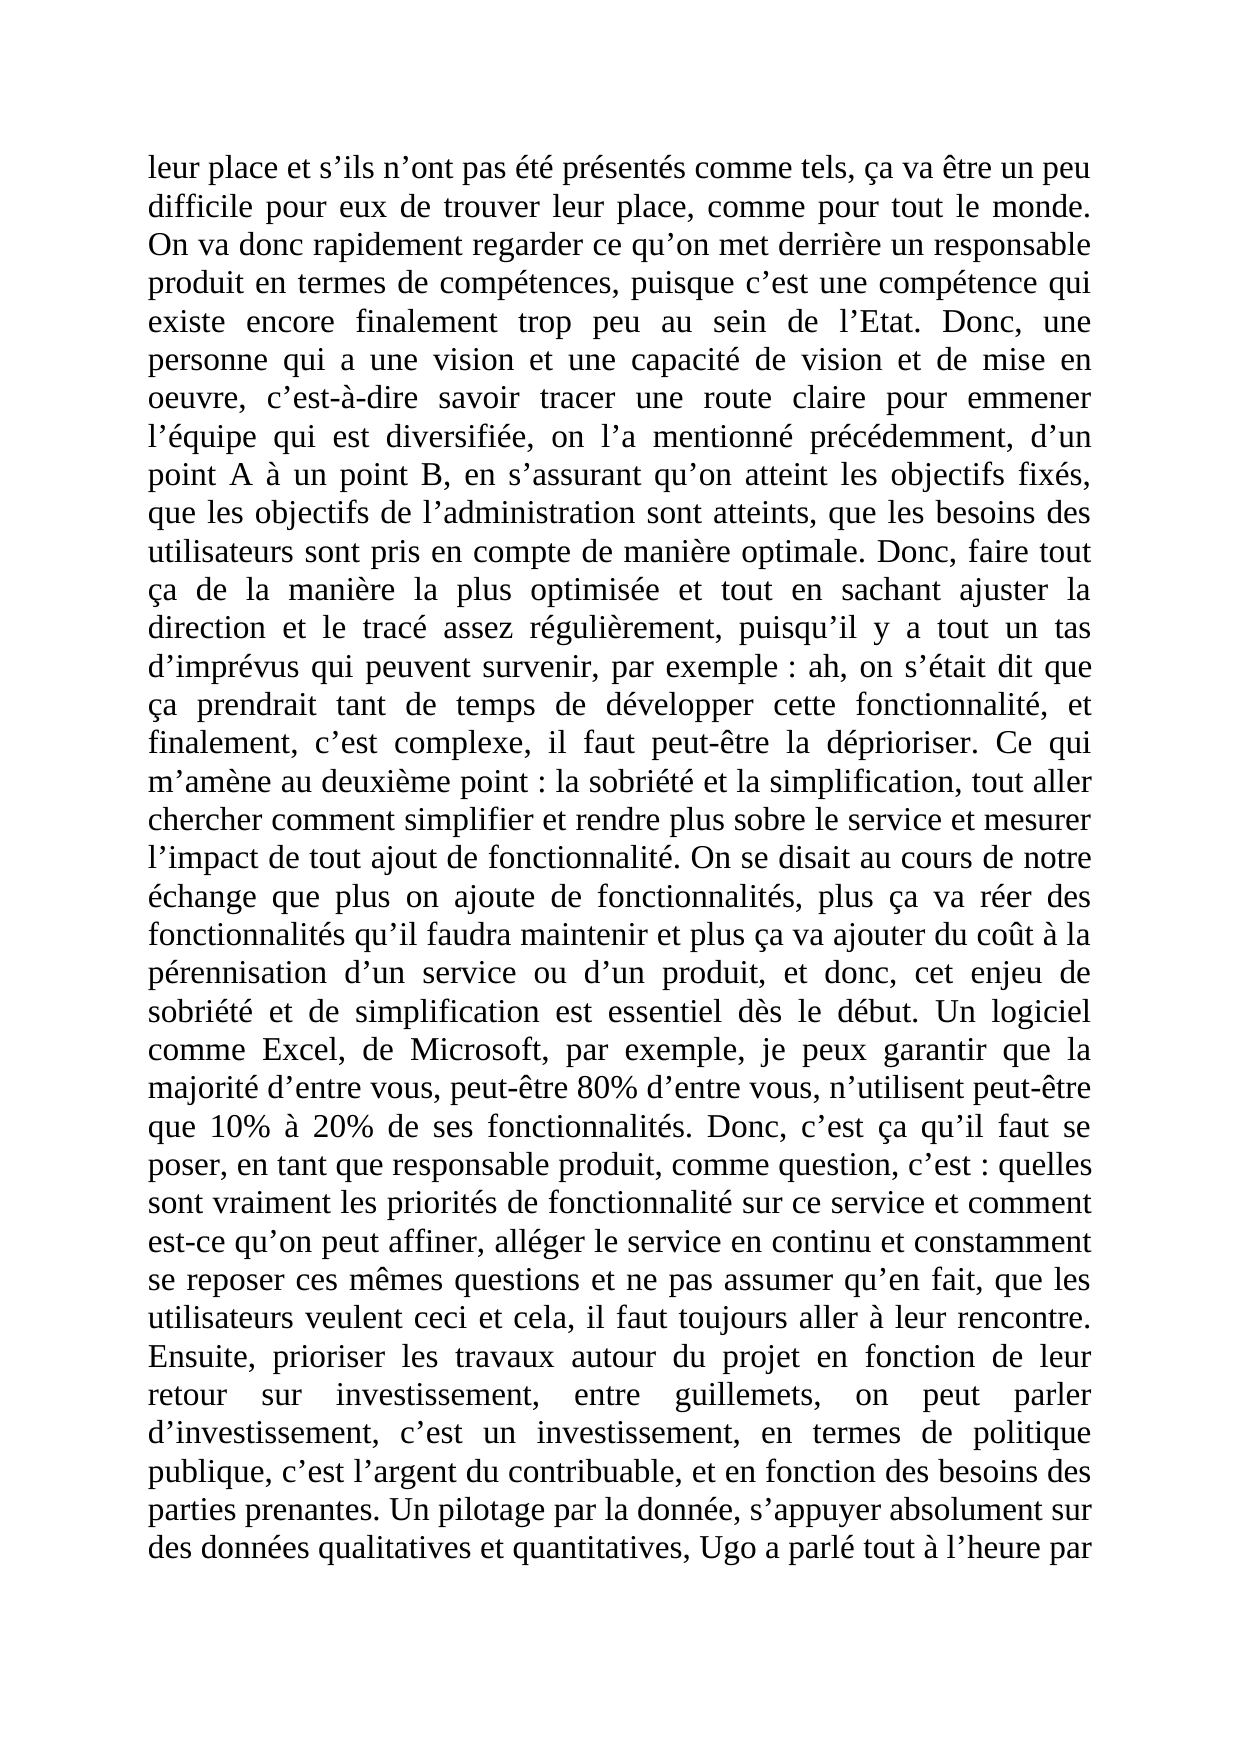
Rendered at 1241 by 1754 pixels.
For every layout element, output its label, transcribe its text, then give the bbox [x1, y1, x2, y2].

text leur place et s’ils n’ont pas été présentés comme tels, ça va être un peu difficile pour eux de trouver leur place, comme pour tout le monde. On va donc rapidement regarder ce qu’on met derrière un responsable produit en termes de compétences, puisque c’est une compétence qui existe encore finalement trop peu au sein de l’Etat. Donc, une personne qui a une vision et une capacité de vision et de mise en oeuvre, c’est-à-dire savoir tracer une route claire pour emmener l’équipe qui est diversifiée, on l’a mentionné précédemment, d’un point A à un point B, en s’assurant qu’on atteint les objectifs fixés, que les objectifs de l’administration sont atteints, que les besoins des utilisateurs sont pris en compte de manière optimale. Donc, faire tout ça de la manière la plus optimisée et tout en sachant ajuster la direction et le tracé assez régulièrement, puisqu’il y a tout un tas d’imprévus qui peuvent survenir, par exemple : ah, on s’était dit que ça prendrait tant de temps de développer cette fonctionnalité, et finalement, c’est complexe, il faut peut-être la déprioriser. Ce qui m’amène au deuxième point : la sobriété et la simplification, tout aller chercher comment simplifier et rendre plus sobre le service et mesurer l’impact de tout ajout de fonctionnalité. On se disait au cours de notre échange que plus on ajoute de fonctionnalités, plus ça va réer des fonctionnalités qu’il faudra maintenir et plus ça va ajouter du coût à la pérennisation d’un service ou d’un produit, et donc, cet enjeu de sobriété et de simplification est essentiel dès le début. Un logiciel comme Excel, de Microsoft, par exemple, je peux garantir que la majorité d’entre vous, peut-être 80% d’entre vous, n’utilisent peut-être que 10% à 20% de ses fonctionnalités. Donc, c’est ça qu’il faut se poser, en tant que responsable produit, comme question, c’est : quelles sont vraiment les priorités de fonctionnalité sur ce service et comment est-ce qu’on peut affiner, alléger le service en continu et constamment se reposer ces mêmes questions et ne pas assumer qu’en fait, que les utilisateurs veulent ceci et cela, il faut toujours aller à leur rencontre. Ensuite, prioriser les travaux autour du projet en fonction de leur retour sur investissement, entre guillemets, on peut parler d’investissement, c’est un investissement, en termes de politique publique, c’est l’argent du contribuable, et en fonction des besoins des parties prenantes. Un pilotage par la donnée, s’appuyer absolument sur des données qualitatives et quantitatives, Ugo a parlé tout à l’heure par [148, 148, 1093, 1566]
